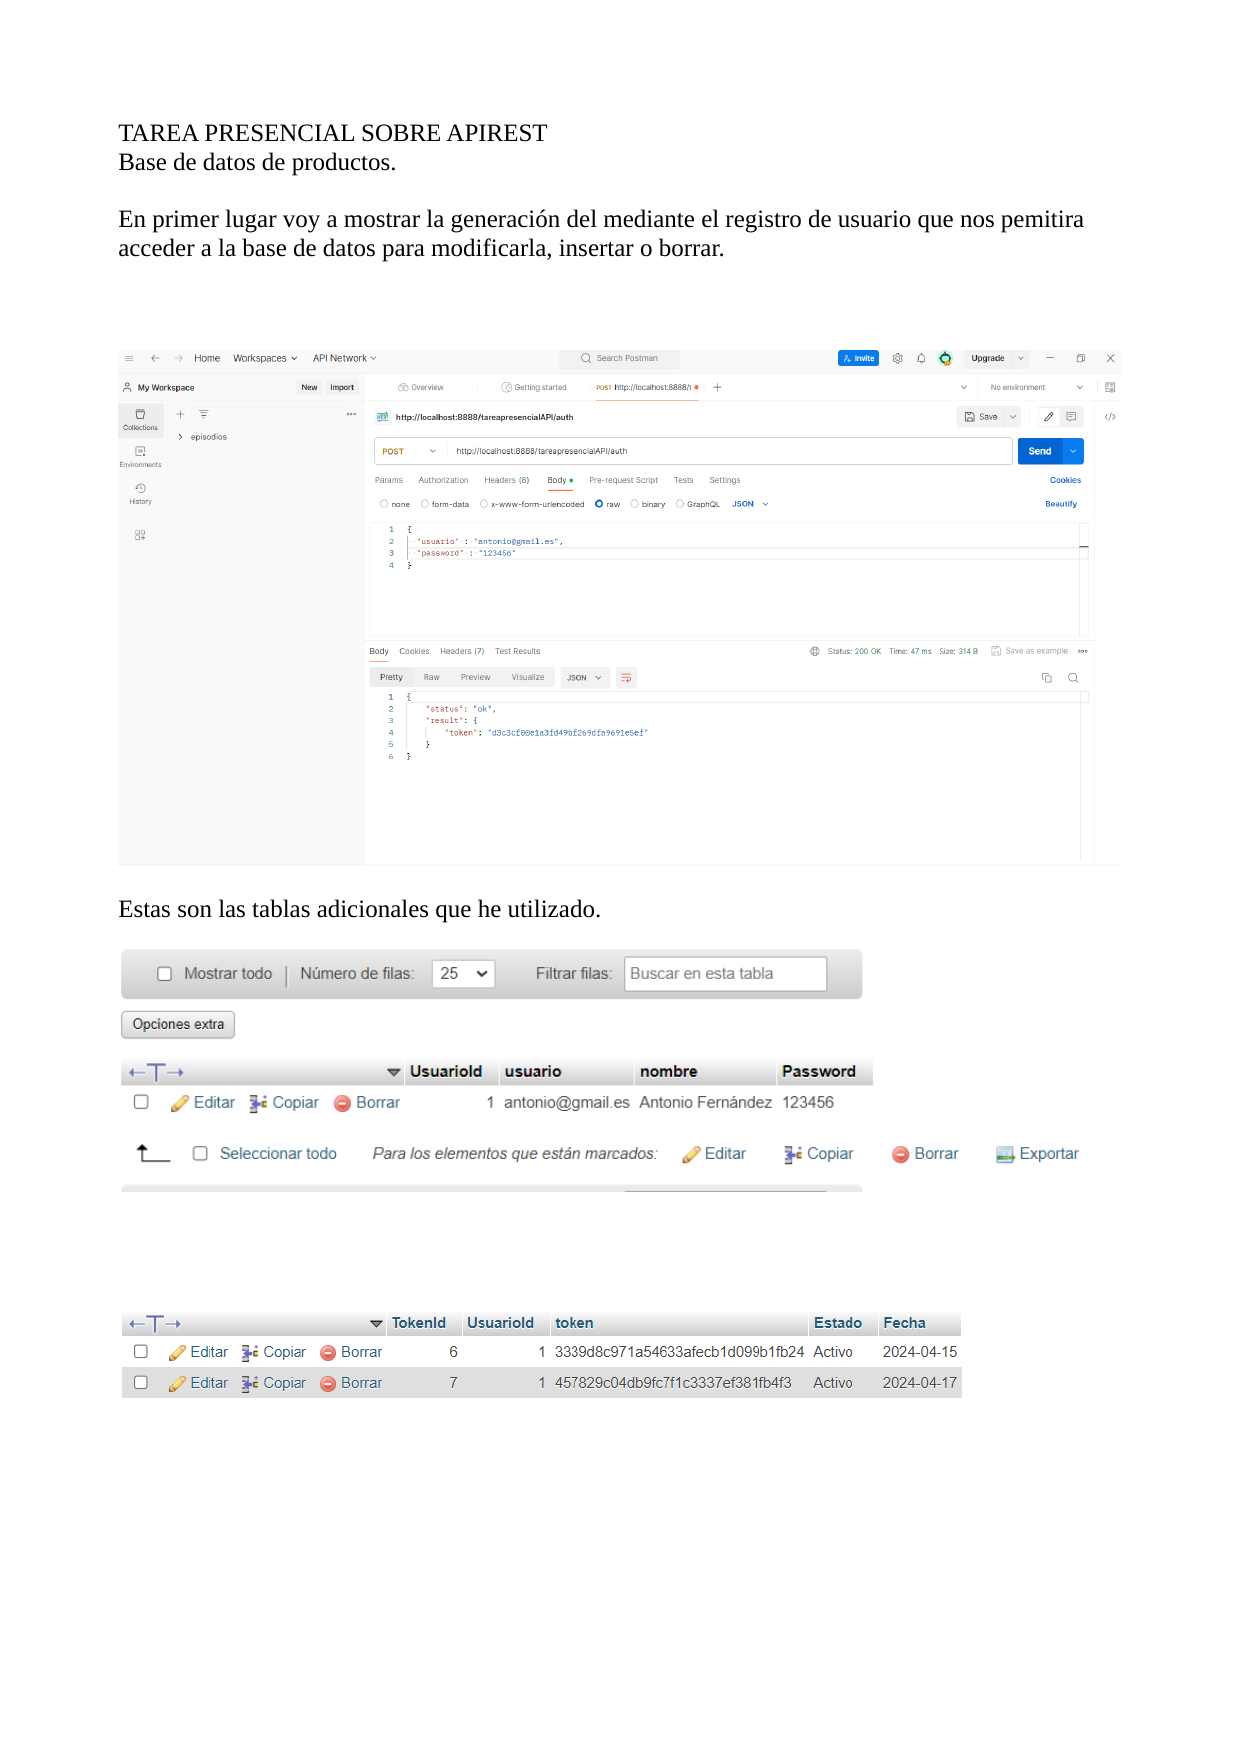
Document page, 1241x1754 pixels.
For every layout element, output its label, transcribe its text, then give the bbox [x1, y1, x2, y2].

text En primer lugar voy a mostrar la generación del mediante el registro de usuario que nos pemitira acceder a la base de datos para modificarla, insertar o borrar. [118, 204, 1122, 262]
picture [118, 350, 1123, 866]
picture [118, 948, 1123, 1192]
picture [118, 1295, 1123, 1416]
text Base de datos de productos. [118, 147, 1122, 176]
text TAREA PRESENCIAL SOBRE APIREST [118, 118, 1122, 147]
text Estas son las tablas adicionales que he utilizado. [118, 894, 1122, 923]
